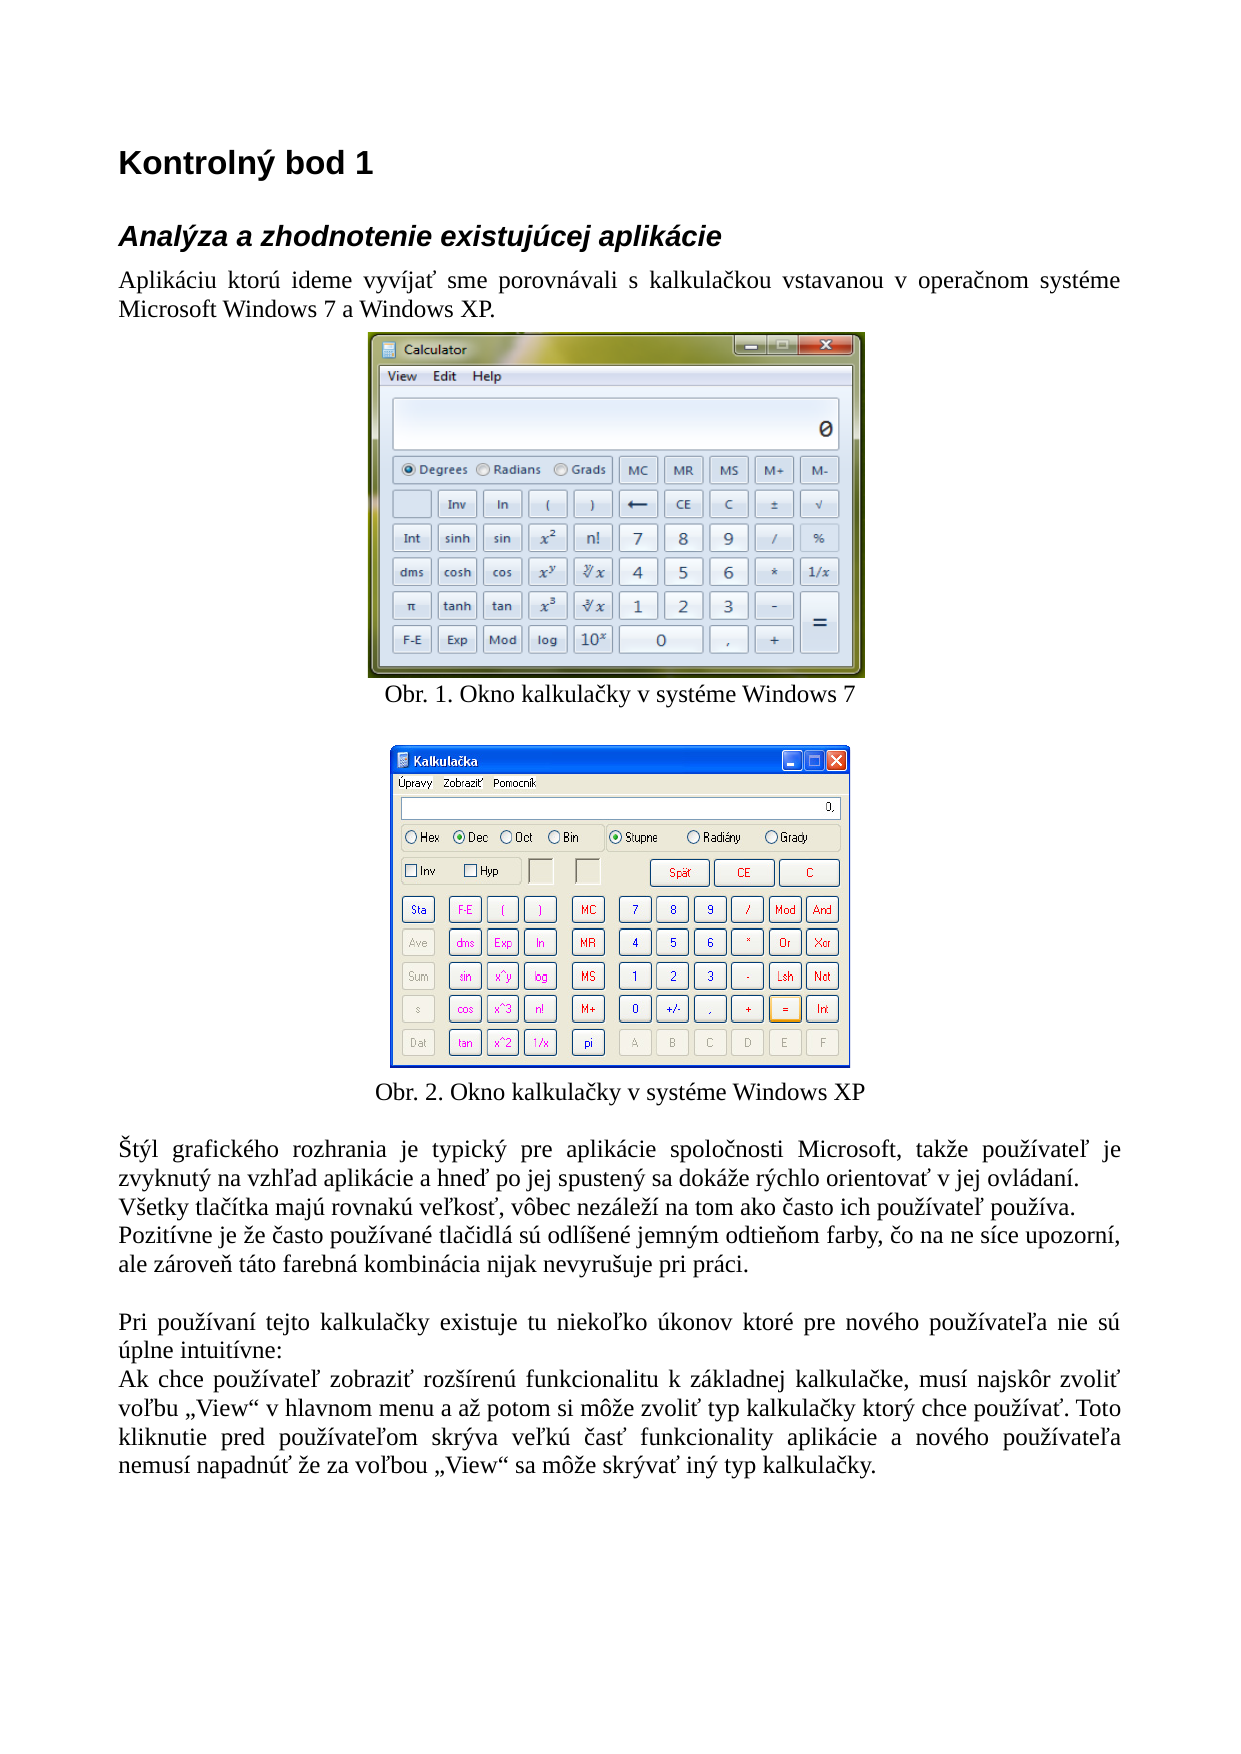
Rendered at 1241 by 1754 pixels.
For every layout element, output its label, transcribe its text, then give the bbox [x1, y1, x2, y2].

subtitle Kontrolný bod 1 [118, 143, 1122, 182]
text Obr. 2. Okno kalkulačky v systéme Windows XP [118, 1077, 1122, 1106]
picture [367, 332, 865, 678]
text Pozitívne je že často používané tlačidlá sú odlíšené jemným odtieňom farby, čo na ne síce upozorní, ale zároveň táto farebná kombinácia nijak nevyrušuje pri práci. [118, 1221, 1122, 1278]
picture [390, 745, 851, 1068]
text Obr. 1. Okno kalkulačky v systéme Windows 7 [118, 323, 1122, 708]
text Aplikáciu ktorú ideme vyvíjať sme porovnávali s kalkulačkou vstavanou v operačnom systéme Microsoft Windows 7 a Windows XP. [118, 265, 1122, 323]
text Všetky tlačítka majú rovnakú veľkosť, vôbec nezáleží na tom ako často ich používateľ používa. [118, 1192, 1122, 1221]
text Pri používaní tejto kalkulačky existuje tu niekoľko úkonov ktoré pre nového používateľa nie sú úplne intuitívne: [118, 1307, 1122, 1364]
text Ak chce používateľ zobraziť rozšírenú funkcionalitu k základnej kalkulačke, musí najskôr zvoliť voľbu „View“ v hlavnom menu a až potom si môže zvoliť typ kalkulačky ktorý chce používať. Toto kliknutie pred používateľom skrýva veľkú časť funkcionality aplikácie a nového používateľa nemusí napadnúť že za voľbou „View“ sa môže skrývať iný typ kalkulačky. [118, 1364, 1122, 1479]
text Štýl grafického rozhrania je typický pre aplikácie spoločnosti Microsoft, takže používateľ je zvyknutý na vzhľad aplikácie a hneď po jej spustený sa dokáže rýchlo orientovať v jej ovládaní. [118, 1134, 1122, 1192]
subtitle Analýza a zhodnotenie existujúcej aplikácie [118, 219, 1122, 253]
